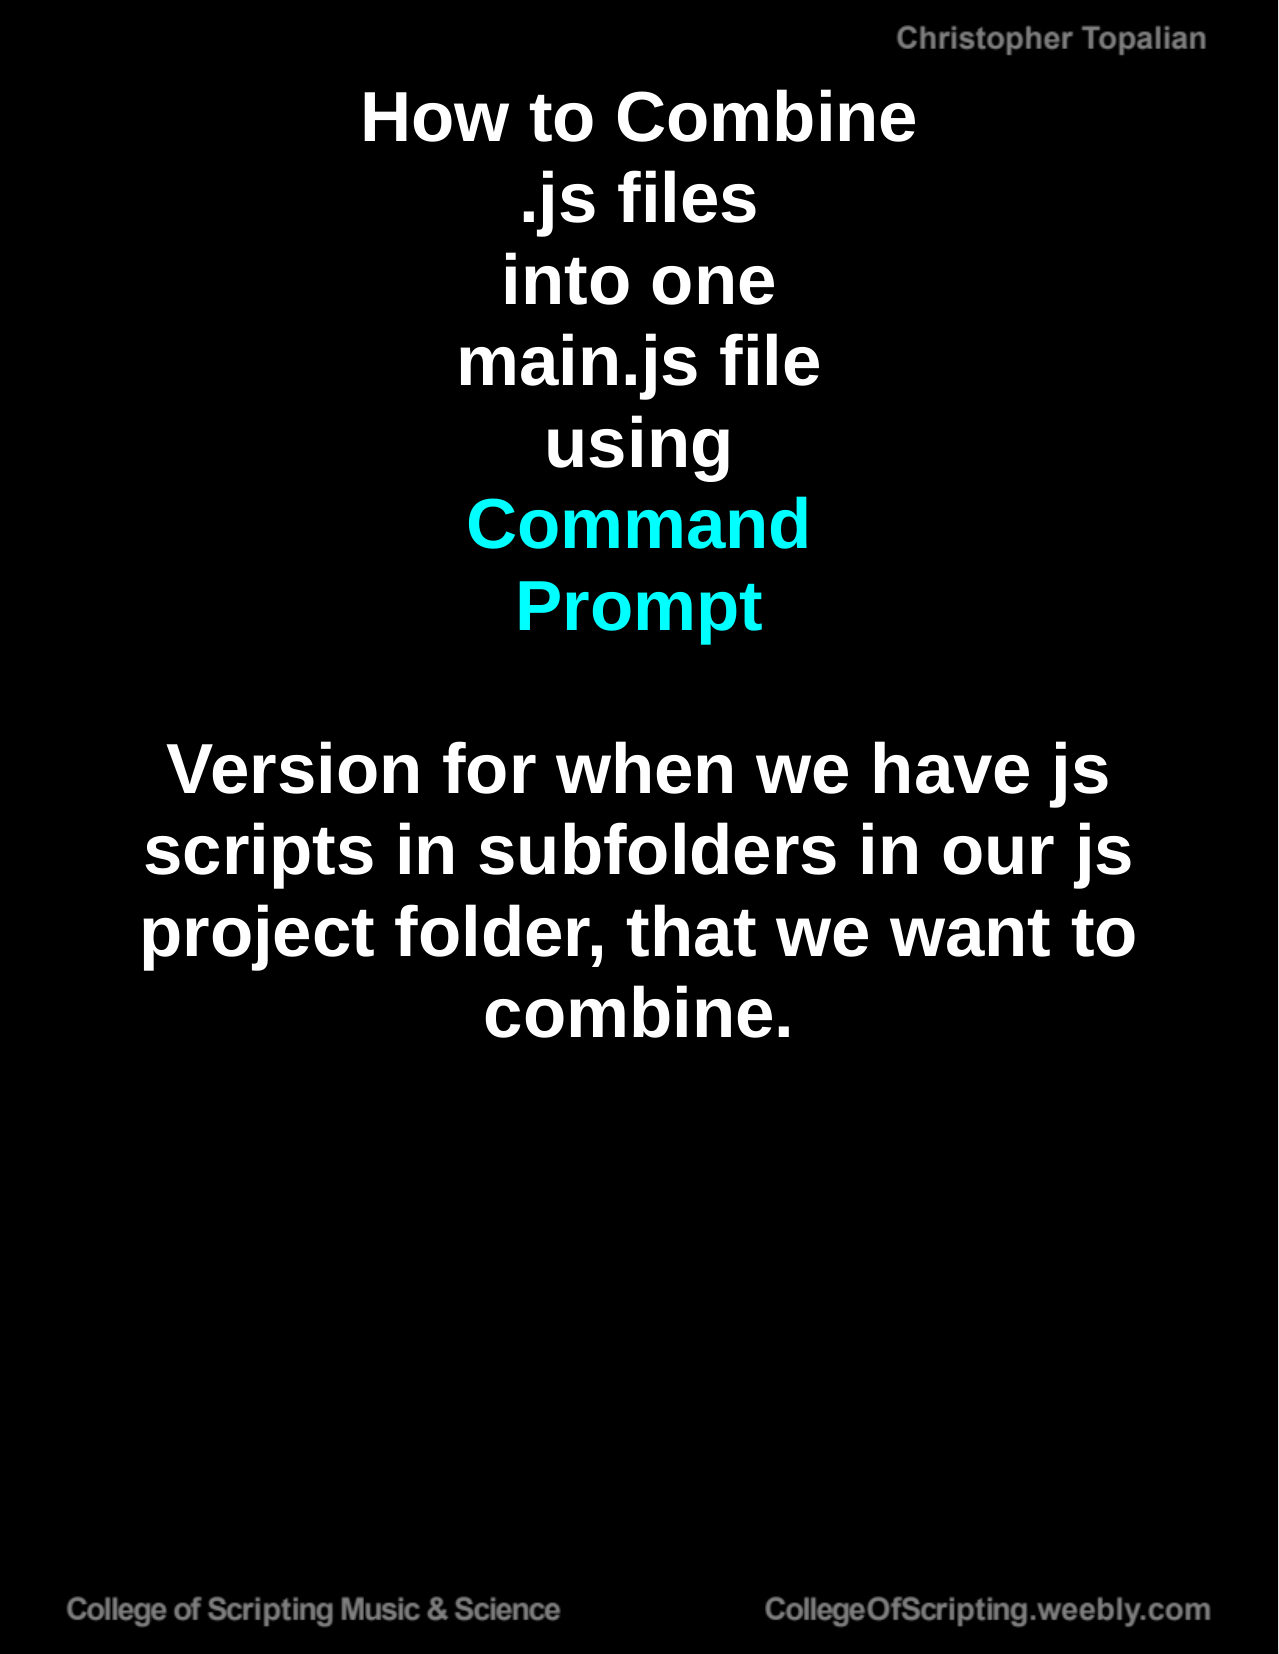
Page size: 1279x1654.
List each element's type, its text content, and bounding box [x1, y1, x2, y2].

text How to Combine [75, 75, 1203, 156]
text main.js file [75, 319, 1203, 401]
text .js files [75, 156, 1203, 238]
text into one [75, 238, 1203, 319]
text Version for when we have js scripts in subfolders in our js project folder, that we want to combine. [75, 727, 1203, 1052]
text Prompt [75, 564, 1203, 645]
text Command [75, 482, 1203, 564]
text using [75, 401, 1203, 482]
